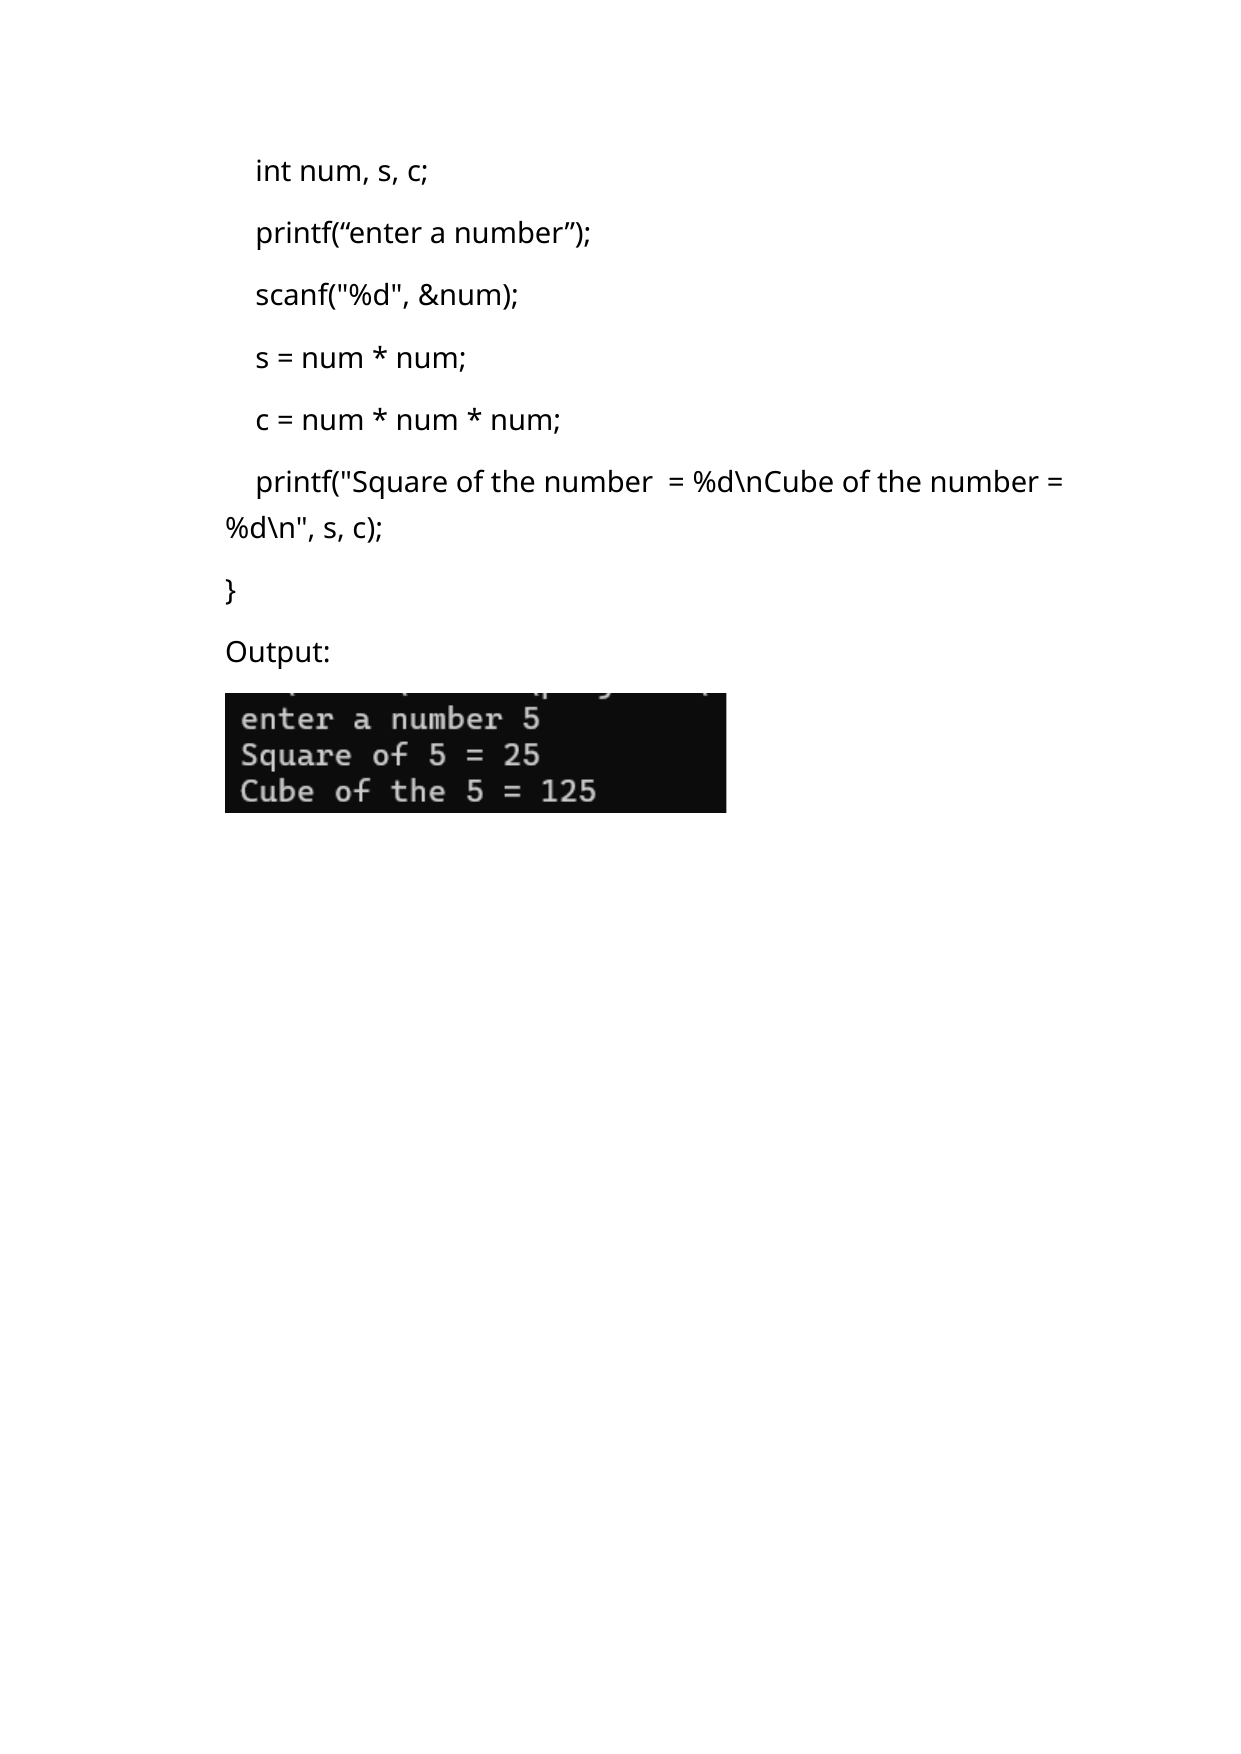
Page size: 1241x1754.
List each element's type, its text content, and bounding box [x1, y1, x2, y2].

list scanf("%d", &num); [225, 274, 1090, 314]
list s = num * num; [225, 337, 1090, 377]
list printf("Square of the number = %d\nCube of the number = %d\n", s, c); [225, 461, 1090, 547]
list printf(“enter a number”); [225, 212, 1090, 252]
picture [225, 693, 727, 813]
list int num, s, c; [225, 150, 1090, 190]
list c = num * num * num; [225, 399, 1090, 439]
list } [225, 569, 1090, 609]
list Output: [225, 632, 1090, 671]
